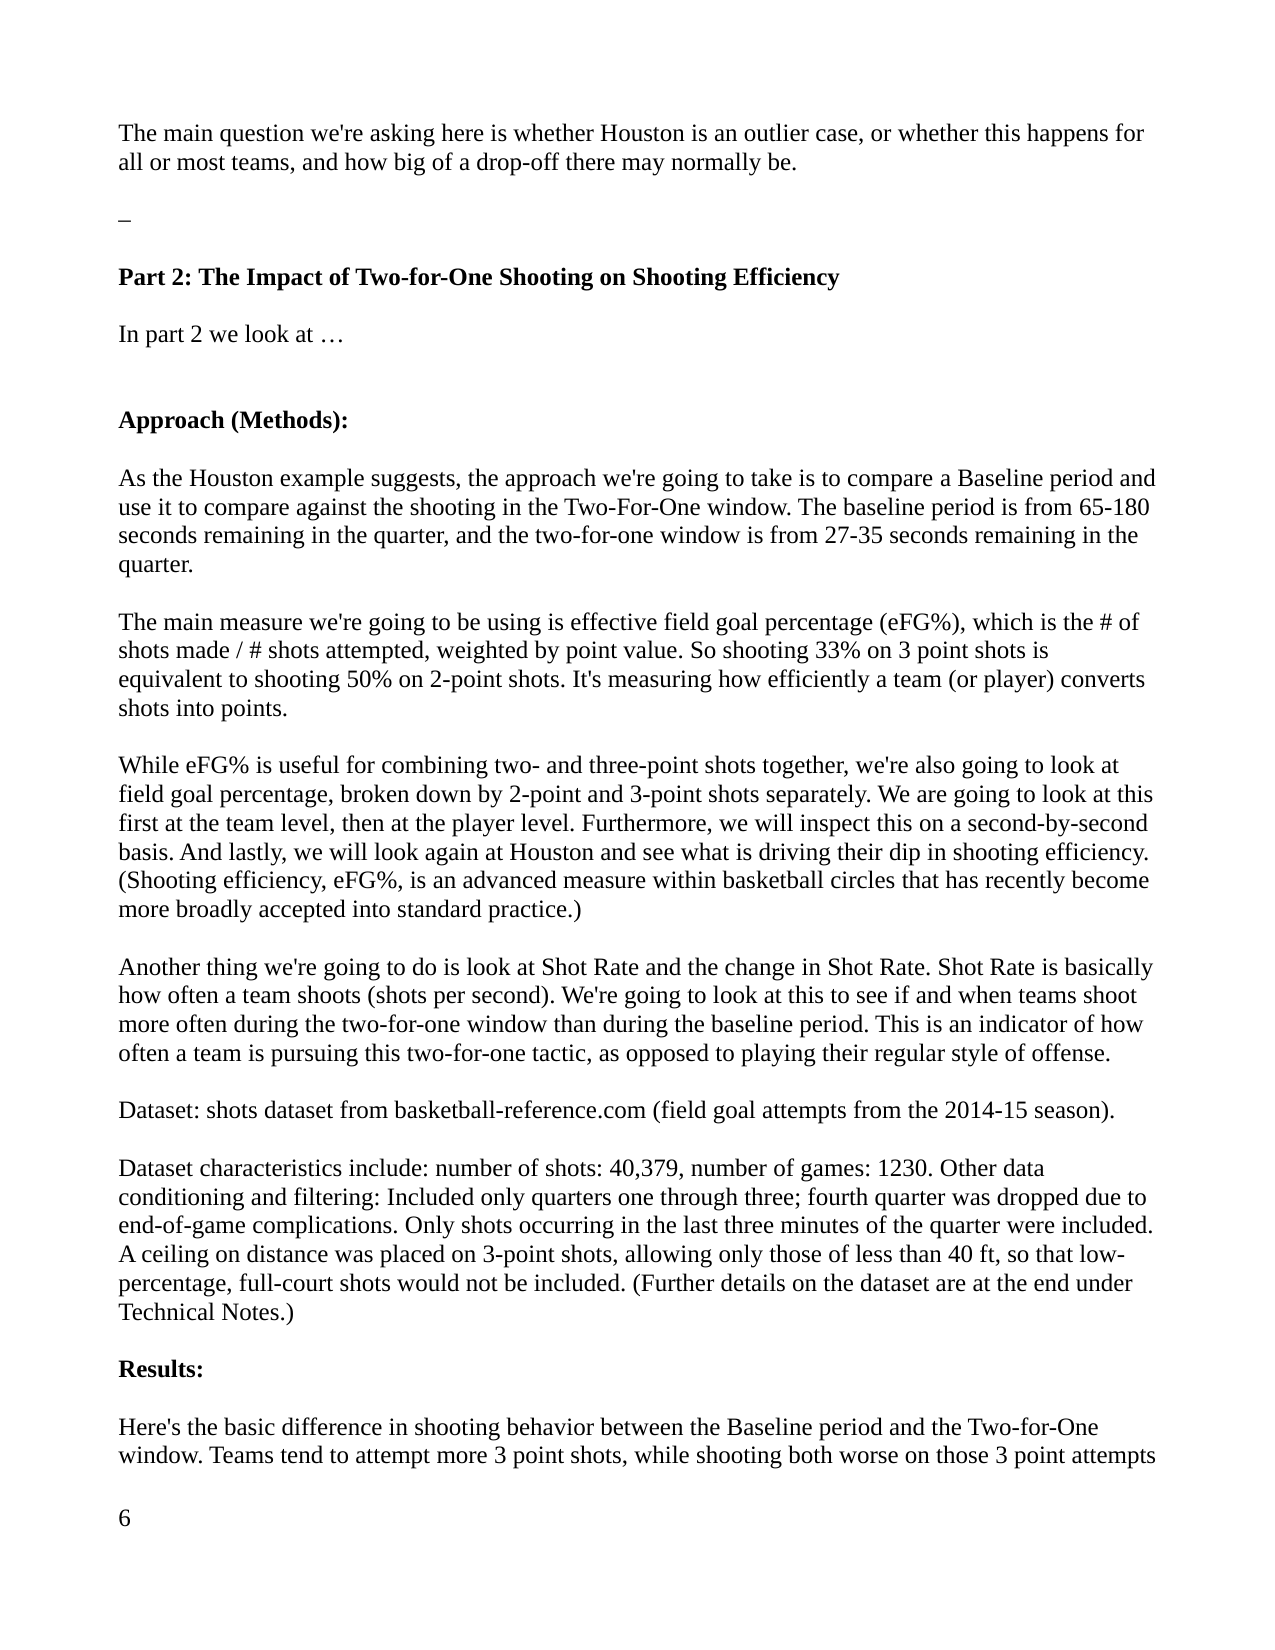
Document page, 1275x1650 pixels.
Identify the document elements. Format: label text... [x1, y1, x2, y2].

text Approach (Methods): [118, 406, 1157, 434]
text The main question we're asking here is whether Houston is an outlier case, or whether this happens for all or most teams, and how big of a drop-off there may normally be. [118, 118, 1157, 176]
text As the Houston example suggests, the approach we're going to take is to compare a Baseline period and use it to compare against the shooting in the Two-For-One window. The baseline period is from 65-180 seconds remaining in the quarter, and the two-for-one window is from 27-35 seconds remaining in the quarter. [118, 463, 1157, 578]
text Part 2: The Impact of Two-for-One Shooting on Shooting Efficiency [118, 262, 1157, 291]
text In part 2 we look at … [118, 319, 1157, 348]
text Results: [118, 1354, 1157, 1383]
text The main measure we're going to be using is effective field goal percentage (eFG%), which is the # of shots made / # shots attempted, weighted by point value. So shooting 33% on 3 point shots is equivalent to shooting 50% on 2-point shots. It's measuring how efficiently a team (or player) converts shots into points. [118, 607, 1157, 722]
text Here's the basic difference in shooting behavior between the Baseline period and the Two-for-One window. Teams tend to attempt more 3 point shots, while shooting both worse on those 3 point attempts [118, 1412, 1157, 1469]
text Dataset: shots dataset from basketball-reference.com (field goal attempts from the 2014-15 season). [118, 1096, 1157, 1124]
text Another thing we're going to do is look at Shot Rate and the change in Shot Rate. Shot Rate is basically how often a team shoots (shots per second). We're going to look at this to see if and when teams shoot more often during the two-for-one window than during the baseline period. This is an indicator of how often a team is pursuing this two-for-one tactic, as opposed to playing their regular style of offense. [118, 952, 1157, 1067]
text – [118, 204, 1157, 233]
text Dataset characteristics include: number of shots: 40,379, number of games: 1230. Other data conditioning and filtering: Included only quarters one through three; fourth quarter was dropped due to end-of-game complications. Only shots occurring in the last three minutes of the quarter were included. A ceiling on distance was placed on 3-point shots, allowing only those of less than 40 ft, so that low-percentage, full-court shots would not be included. (Further details on the dataset are at the end under Technical Notes.) [118, 1153, 1157, 1326]
text While eFG% is useful for combining two- and three-point shots together, we're also going to look at field goal percentage, broken down by 2-point and 3-point shots separately. We are going to look at this first at the team level, then at the player level. Furthermore, we will inspect this on a second-by-second basis. And lastly, we will look again at Houston and see what is driving their dip in shooting efficiency. (Shooting efficiency, eFG%, is an advanced measure within basketball circles that has recently become more broadly accepted into standard practice.) [118, 751, 1157, 923]
